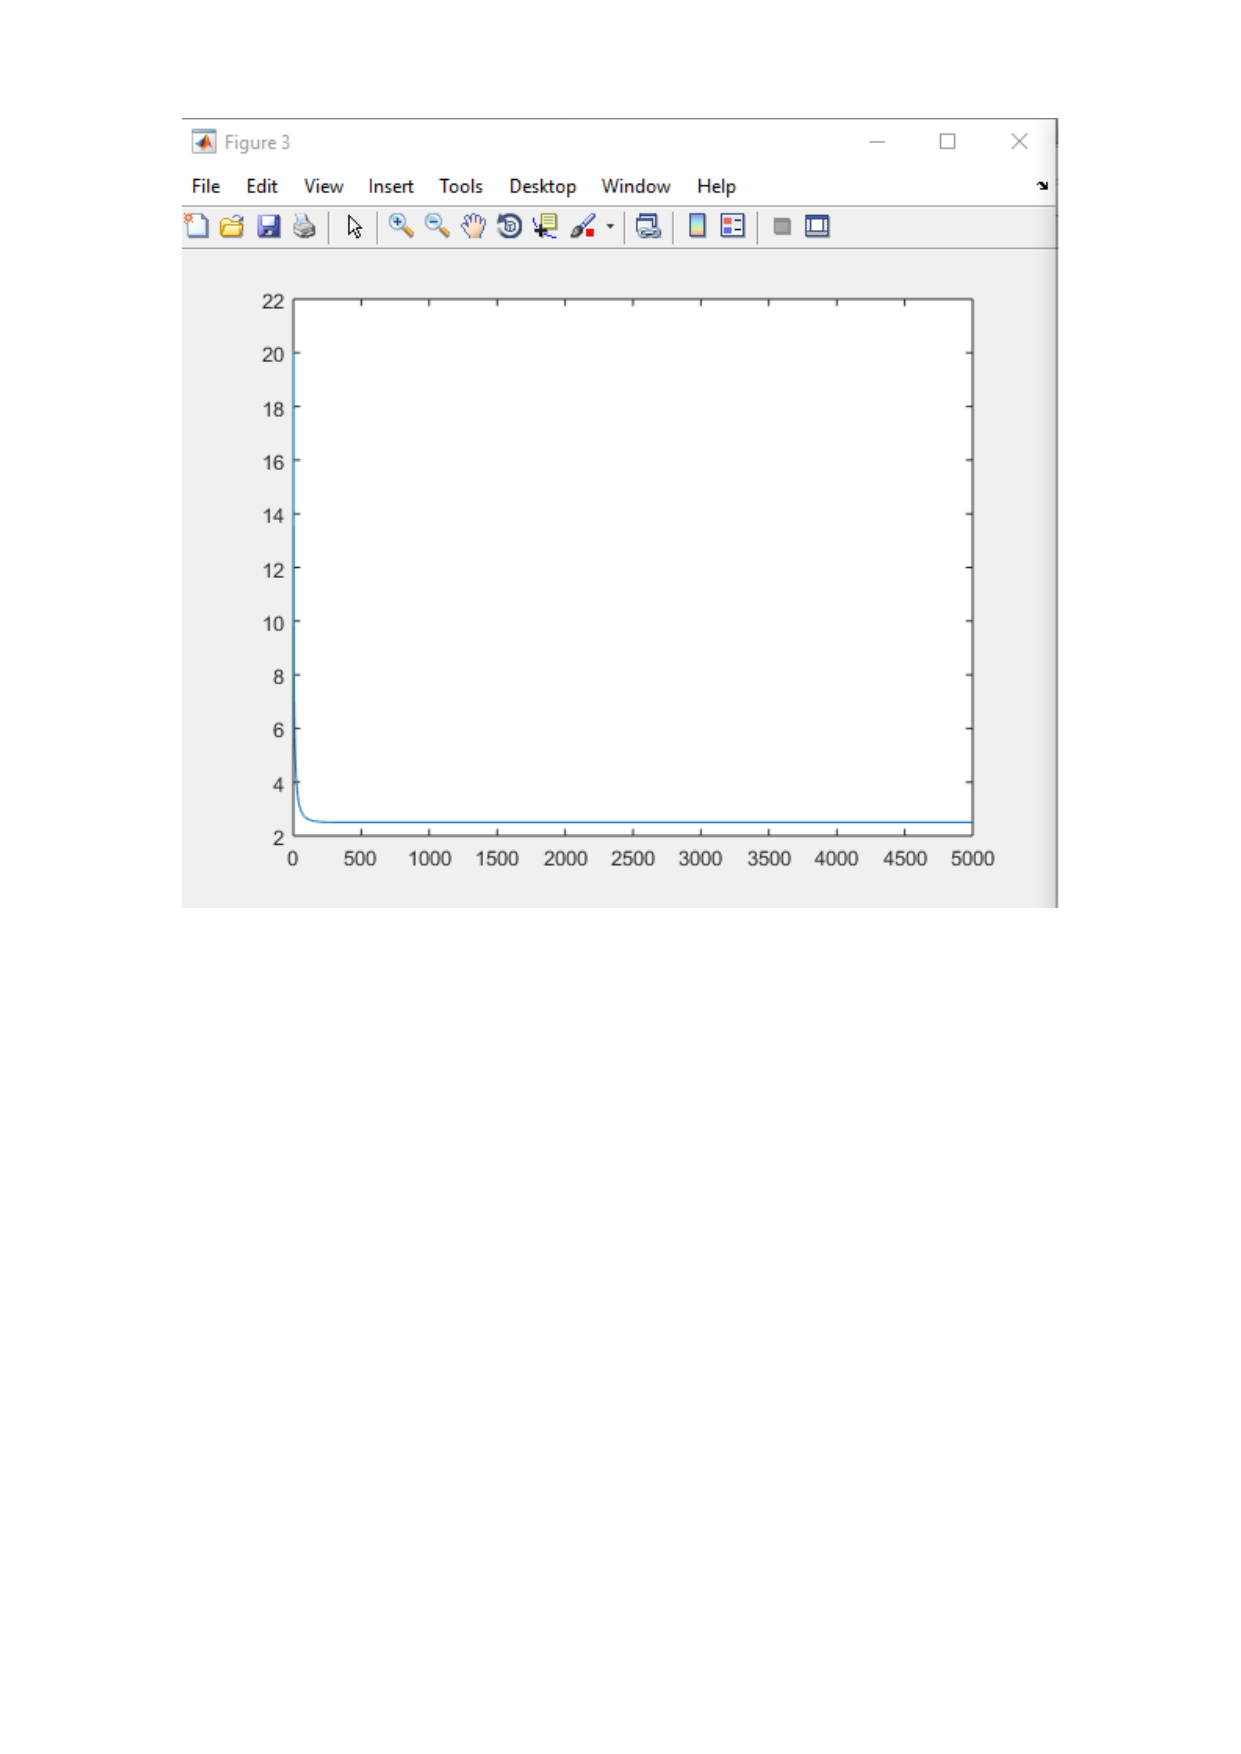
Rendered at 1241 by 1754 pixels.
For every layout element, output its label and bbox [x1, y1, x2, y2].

picture [181, 118, 1059, 908]
